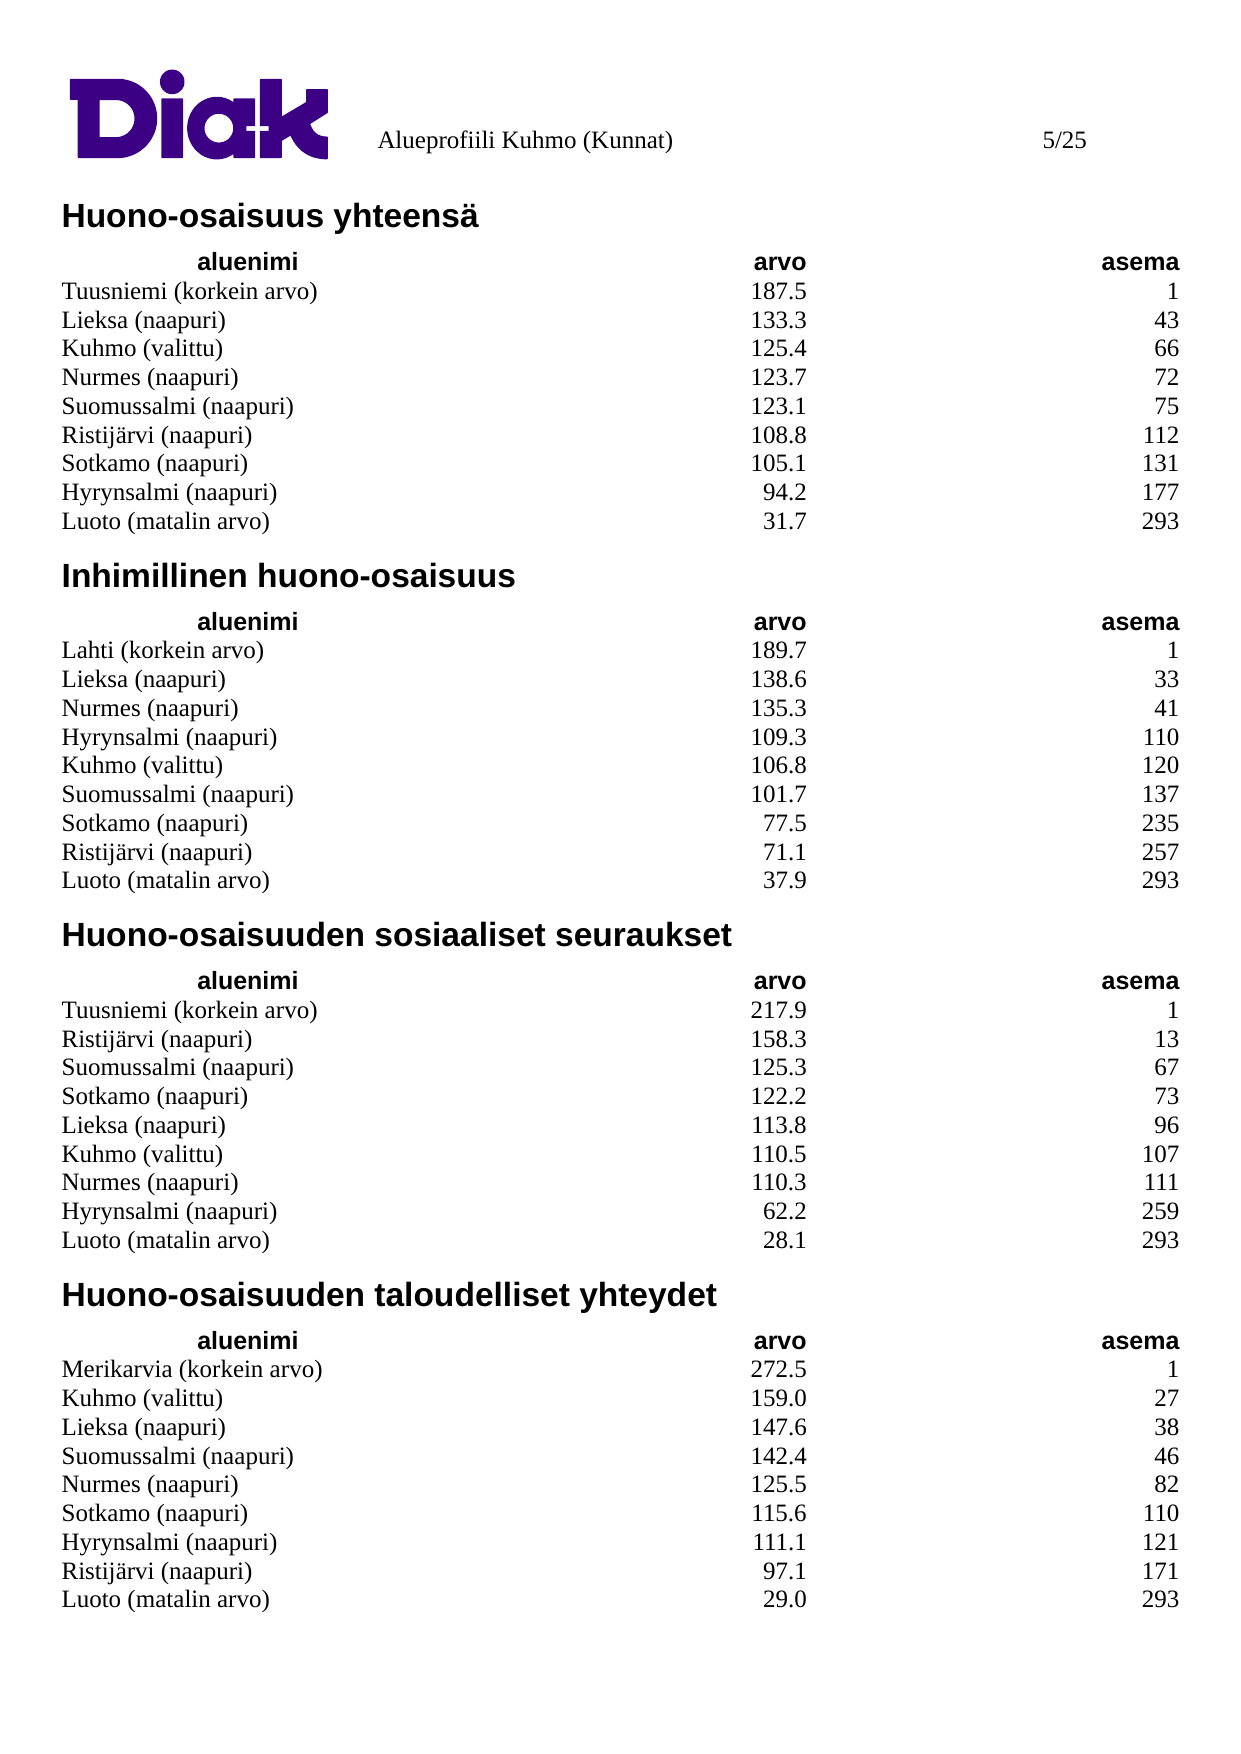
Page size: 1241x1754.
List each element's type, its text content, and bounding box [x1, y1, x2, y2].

table_cell Nurmes (naapuri) [61, 1470, 434, 1498]
table_cell Nurmes (naapuri) [61, 362, 434, 391]
table_cell Sotkamo (naapuri) [61, 1081, 434, 1110]
table_cell Lieksa (naapuri) [61, 1110, 434, 1139]
table_cell 147.6 [434, 1412, 806, 1441]
table_cell 29.0 [434, 1585, 806, 1613]
table_cell Luoto (matalin arvo) [61, 1225, 434, 1254]
table_cell 82 [806, 1470, 1179, 1498]
table_header aluenimi [61, 1326, 434, 1354]
table_cell 27 [806, 1383, 1179, 1412]
table_cell 109.3 [434, 722, 806, 751]
table_header aluenimi [61, 607, 434, 636]
table_cell 67 [806, 1053, 1179, 1081]
table_cell Lahti (korkein arvo) [61, 636, 434, 664]
table_cell 123.1 [434, 391, 806, 420]
table_cell Suomussalmi (naapuri) [61, 779, 434, 808]
table_cell 120 [806, 751, 1179, 779]
table_cell Lieksa (naapuri) [61, 1412, 434, 1441]
table_cell 106.8 [434, 751, 806, 779]
table_cell 217.9 [434, 995, 806, 1024]
table_cell Lieksa (naapuri) [61, 664, 434, 693]
table_cell Kuhmo (valittu) [61, 334, 434, 362]
table_cell 43 [806, 305, 1179, 333]
table_cell Sotkamo (naapuri) [61, 808, 434, 837]
table_cell Luoto (matalin arvo) [61, 1585, 434, 1613]
table_header arvo [434, 966, 806, 995]
table_header asema [806, 607, 1179, 636]
table_cell Ristijärvi (naapuri) [61, 1024, 434, 1052]
subtitle Huono-osaisuuden sosiaaliset seuraukset [61, 915, 1179, 954]
table_cell Luoto (matalin arvo) [61, 866, 434, 894]
table_cell Suomussalmi (naapuri) [61, 1053, 434, 1081]
table_cell Nurmes (naapuri) [61, 1168, 434, 1196]
table_cell 101.7 [434, 779, 806, 808]
table_cell 137 [806, 779, 1179, 808]
table_cell Hyrynsalmi (naapuri) [61, 722, 434, 751]
table_cell 75 [806, 391, 1179, 420]
table_cell Ristijärvi (naapuri) [61, 1556, 434, 1584]
table_cell Hyrynsalmi (naapuri) [61, 477, 434, 506]
table_cell 94.2 [434, 477, 806, 506]
table_cell Lieksa (naapuri) [61, 305, 434, 333]
table_cell 189.7 [434, 636, 806, 664]
table_cell 1 [806, 1355, 1179, 1383]
table_cell 133.3 [434, 305, 806, 333]
table_cell 28.1 [434, 1225, 806, 1254]
table_cell 96 [806, 1110, 1179, 1139]
table_cell Suomussalmi (naapuri) [61, 1441, 434, 1469]
table_cell 293 [806, 506, 1179, 535]
table_cell 46 [806, 1441, 1179, 1469]
table_header asema [806, 966, 1179, 995]
table_cell 41 [806, 693, 1179, 722]
subtitle Huono-osaisuuden taloudelliset yhteydet [61, 1274, 1179, 1313]
table_cell Tuusniemi (korkein arvo) [61, 276, 434, 305]
table_cell 259 [806, 1196, 1179, 1225]
table_cell Kuhmo (valittu) [61, 1139, 434, 1167]
table_cell 115.6 [434, 1498, 806, 1527]
table_cell 111 [806, 1168, 1179, 1196]
table_cell 31.7 [434, 506, 806, 535]
table_cell Suomussalmi (naapuri) [61, 391, 434, 420]
table_cell 158.3 [434, 1024, 806, 1052]
table_cell 159.0 [434, 1383, 806, 1412]
table_cell Tuusniemi (korkein arvo) [61, 995, 434, 1024]
table_cell Nurmes (naapuri) [61, 693, 434, 722]
table_cell 62.2 [434, 1196, 806, 1225]
table_cell 107 [806, 1139, 1179, 1167]
table_cell 97.1 [434, 1556, 806, 1584]
table_cell Kuhmo (valittu) [61, 751, 434, 779]
table_header aluenimi [61, 966, 434, 995]
table_cell 125.4 [434, 334, 806, 362]
table_cell 113.8 [434, 1110, 806, 1139]
table_cell Kuhmo (valittu) [61, 1383, 434, 1412]
table_cell 293 [806, 866, 1179, 894]
table_cell 131 [806, 449, 1179, 477]
table_cell 110 [806, 722, 1179, 751]
table_cell 66 [806, 334, 1179, 362]
table_cell 1 [806, 995, 1179, 1024]
table_cell 1 [806, 636, 1179, 664]
table_cell Ristijärvi (naapuri) [61, 837, 434, 866]
table_cell 105.1 [434, 449, 806, 477]
table_cell 142.4 [434, 1441, 806, 1469]
table_cell Luoto (matalin arvo) [61, 506, 434, 535]
table_cell 33 [806, 664, 1179, 693]
table_cell 110 [806, 1498, 1179, 1527]
table_cell 72 [806, 362, 1179, 391]
table_cell 38 [806, 1412, 1179, 1441]
table_cell 71.1 [434, 837, 806, 866]
table_cell 125.3 [434, 1053, 806, 1081]
subtitle Inhimillinen huono-osaisuus [61, 556, 1179, 594]
table_cell Sotkamo (naapuri) [61, 1498, 434, 1527]
table_cell 1 [806, 276, 1179, 305]
table_cell 171 [806, 1556, 1179, 1584]
table_header arvo [434, 247, 806, 276]
table_cell 177 [806, 477, 1179, 506]
table_cell 257 [806, 837, 1179, 866]
table_cell 235 [806, 808, 1179, 837]
table_cell 135.3 [434, 693, 806, 722]
table_cell Ristijärvi (naapuri) [61, 420, 434, 448]
table_cell 108.8 [434, 420, 806, 448]
table_cell 37.9 [434, 866, 806, 894]
table_cell 110.3 [434, 1168, 806, 1196]
table_cell 112 [806, 420, 1179, 448]
table_cell 272.5 [434, 1355, 806, 1383]
table_cell 123.7 [434, 362, 806, 391]
table_cell 122.2 [434, 1081, 806, 1110]
table_cell 293 [806, 1585, 1179, 1613]
table_cell 73 [806, 1081, 1179, 1110]
table_cell 125.5 [434, 1470, 806, 1498]
table_cell 111.1 [434, 1527, 806, 1556]
table_cell 13 [806, 1024, 1179, 1052]
table_cell Merikarvia (korkein arvo) [61, 1355, 434, 1383]
table_header asema [806, 247, 1179, 276]
subtitle Huono-osaisuus yhteensä [61, 196, 1179, 235]
table_cell 187.5 [434, 276, 806, 305]
table_cell 293 [806, 1225, 1179, 1254]
table_cell 121 [806, 1527, 1179, 1556]
table_header arvo [434, 1326, 806, 1354]
table_cell 77.5 [434, 808, 806, 837]
table_header asema [806, 1326, 1179, 1354]
table_cell 110.5 [434, 1139, 806, 1167]
table_cell Sotkamo (naapuri) [61, 449, 434, 477]
table_cell Hyrynsalmi (naapuri) [61, 1527, 434, 1556]
table_cell 138.6 [434, 664, 806, 693]
table_header arvo [434, 607, 806, 636]
table_header aluenimi [61, 247, 434, 276]
table_cell Hyrynsalmi (naapuri) [61, 1196, 434, 1225]
